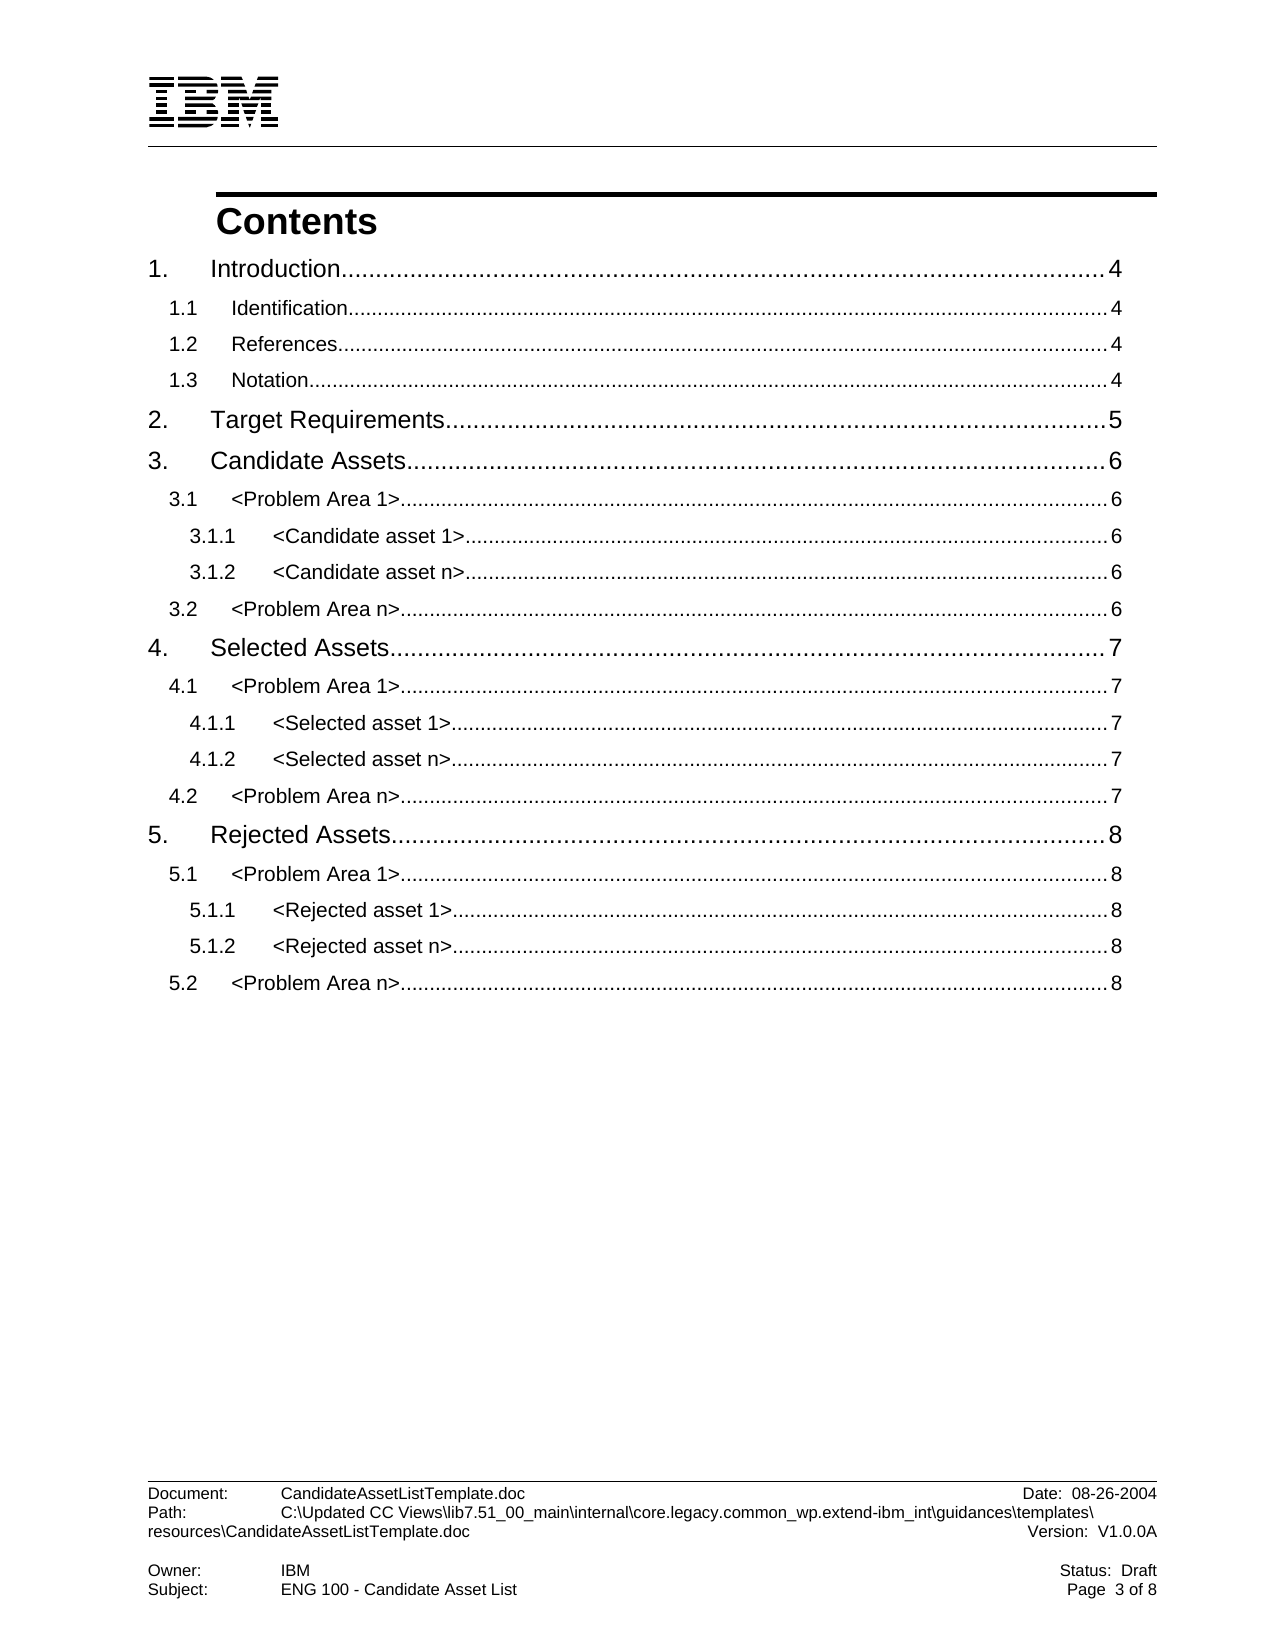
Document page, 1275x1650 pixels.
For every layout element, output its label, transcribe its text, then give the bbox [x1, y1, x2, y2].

text 3.1.2 <Candidate asset n> 6 [189, 560, 1157, 584]
text 4.1.2 <Selected asset n> 7 [189, 747, 1157, 771]
text 2. Target Requirements 5 [148, 405, 1157, 433]
text 5.2 <Problem Area n> 8 [168, 971, 1157, 995]
text 3.2 <Problem Area n> 6 [168, 597, 1157, 621]
text 1.3 Notation 4 [168, 368, 1157, 392]
text 5. Rejected Assets 8 [148, 820, 1157, 849]
subtitle Contents [216, 197, 1157, 242]
text 1.1 Identification 4 [168, 295, 1157, 319]
text 4.2 <Problem Area n> 7 [168, 784, 1157, 808]
text 3.1.1 <Candidate asset 1> 6 [189, 524, 1157, 548]
text 4.1 <Problem Area 1> 7 [168, 674, 1157, 698]
text 1.2 References 4 [168, 332, 1157, 356]
text 3. Candidate Assets 6 [148, 446, 1157, 475]
text 4. Selected Assets 7 [148, 633, 1157, 662]
text 5.1 <Problem Area 1> 8 [168, 861, 1157, 885]
text 5.1.2 <Rejected asset n> 8 [189, 934, 1157, 958]
text 3.1 <Problem Area 1> 6 [168, 487, 1157, 511]
text 4.1.1 <Selected asset 1> 7 [189, 711, 1157, 735]
text 5.1.1 <Rejected asset 1> 8 [189, 898, 1157, 922]
text 1. Introduction 4 [148, 254, 1157, 283]
